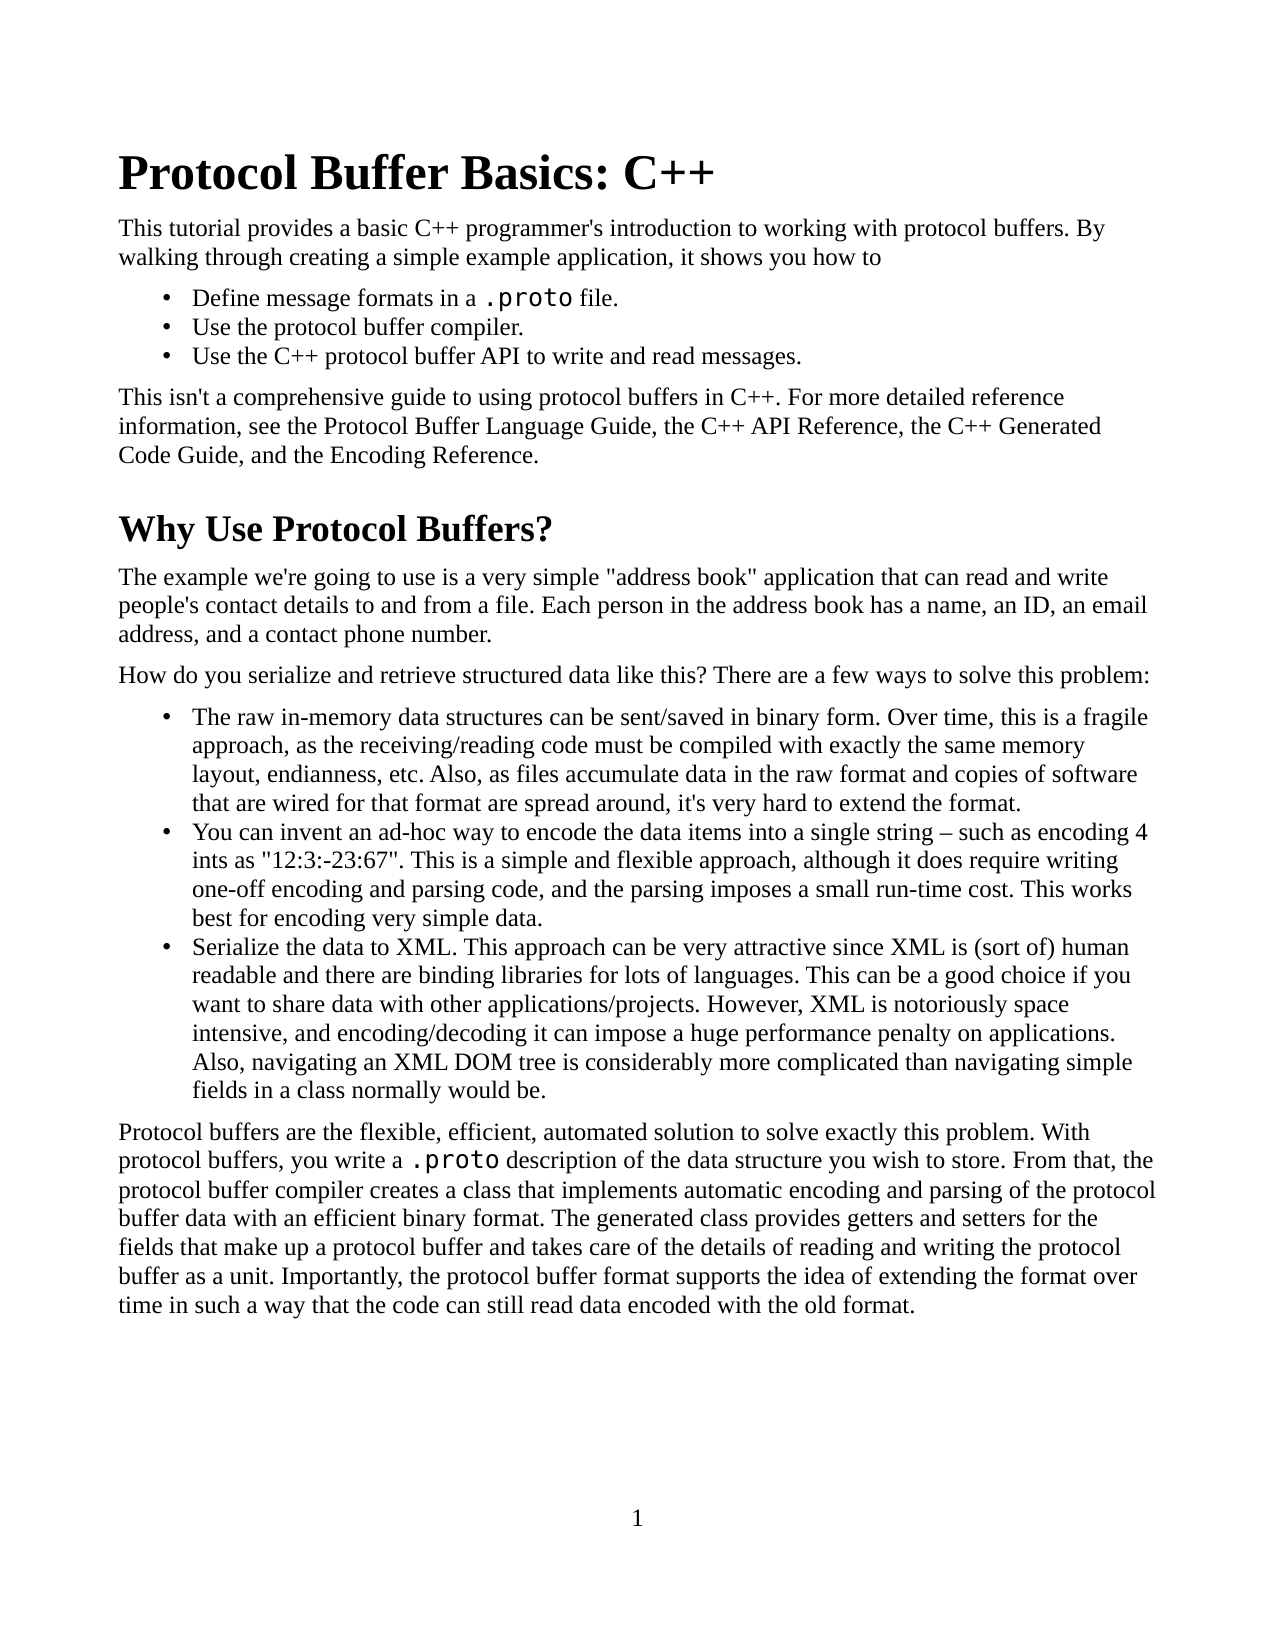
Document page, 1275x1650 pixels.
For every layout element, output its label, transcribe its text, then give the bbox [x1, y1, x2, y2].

subtitle Protocol Buffer Basics: C++ [118, 143, 1157, 201]
list You can invent an ad-hoc way to encode the data items into a single string – such as encoding 4 ints as "12:3:-23:67". This is a simple and flexible approach, although it does require writing one-off encoding and parsing code, and the parsing imposes a small run-time cost. This works best for encoding very simple data. [162, 817, 1157, 932]
list The raw in-memory data structures can be sent/saved in binary form. Over time, this is a fragile approach, as the receiving/reading code must be compiled with exactly the same memory layout, endianness, etc. Also, as files accumulate data in the raw format and copies of software that are wired for that format are spread around, it's very hard to extend the format. [162, 702, 1157, 817]
subtitle Why Use Protocol Buffers? [118, 506, 1157, 549]
list Serialize the data to XML. This approach can be very attractive since XML is (sort of) human readable and there are binding libraries for lots of languages. This can be a good choice if you want to share data with other applications/projects. However, XML is notoriously space intensive, and encoding/decoding it can impose a huge performance penalty on applications. Also, navigating an XML DOM tree is considerably more complicated than navigating simple fields in a class normally would be. [162, 932, 1157, 1104]
text How do you serialize and retrieve structured data like this? There are a few ways to solve this problem: [118, 661, 1157, 689]
list Define message formats in a .proto file. [162, 283, 1157, 312]
text Protocol buffers are the flexible, efficient, automated solution to solve exactly this problem. With protocol buffers, you write a .proto description of the data structure you wish to store. From that, the protocol buffer compiler creates a class that implements automatic encoding and parsing of the protocol buffer data with an efficient binary format. The generated class provides getters and setters for the fields that make up a protocol buffer and takes care of the details of reading and writing the protocol buffer as a unit. Importantly, the protocol buffer format supports the idea of extending the format over time in such a way that the code can still read data encoded with the old format. [118, 1117, 1157, 1318]
text The example we're going to use is a very simple "address book" application that can read and write people's contact details to and from a file. Each person in the address book has a name, an ID, an email address, and a contact phone number. [118, 562, 1157, 648]
list Use the C++ protocol buffer API to write and read messages. [162, 341, 1157, 370]
text This isn't a comprehensive guide to using protocol buffers in C++. For more detailed reference information, see the Protocol Buffer Language Guide, the C++ API Reference, the C++ Generated Code Guide, and the Encoding Reference. [118, 382, 1157, 469]
list Use the protocol buffer compiler. [162, 312, 1157, 341]
text This tutorial provides a basic C++ programmer's introduction to working with protocol buffers. By walking through creating a simple example application, it shows you how to [118, 213, 1157, 271]
